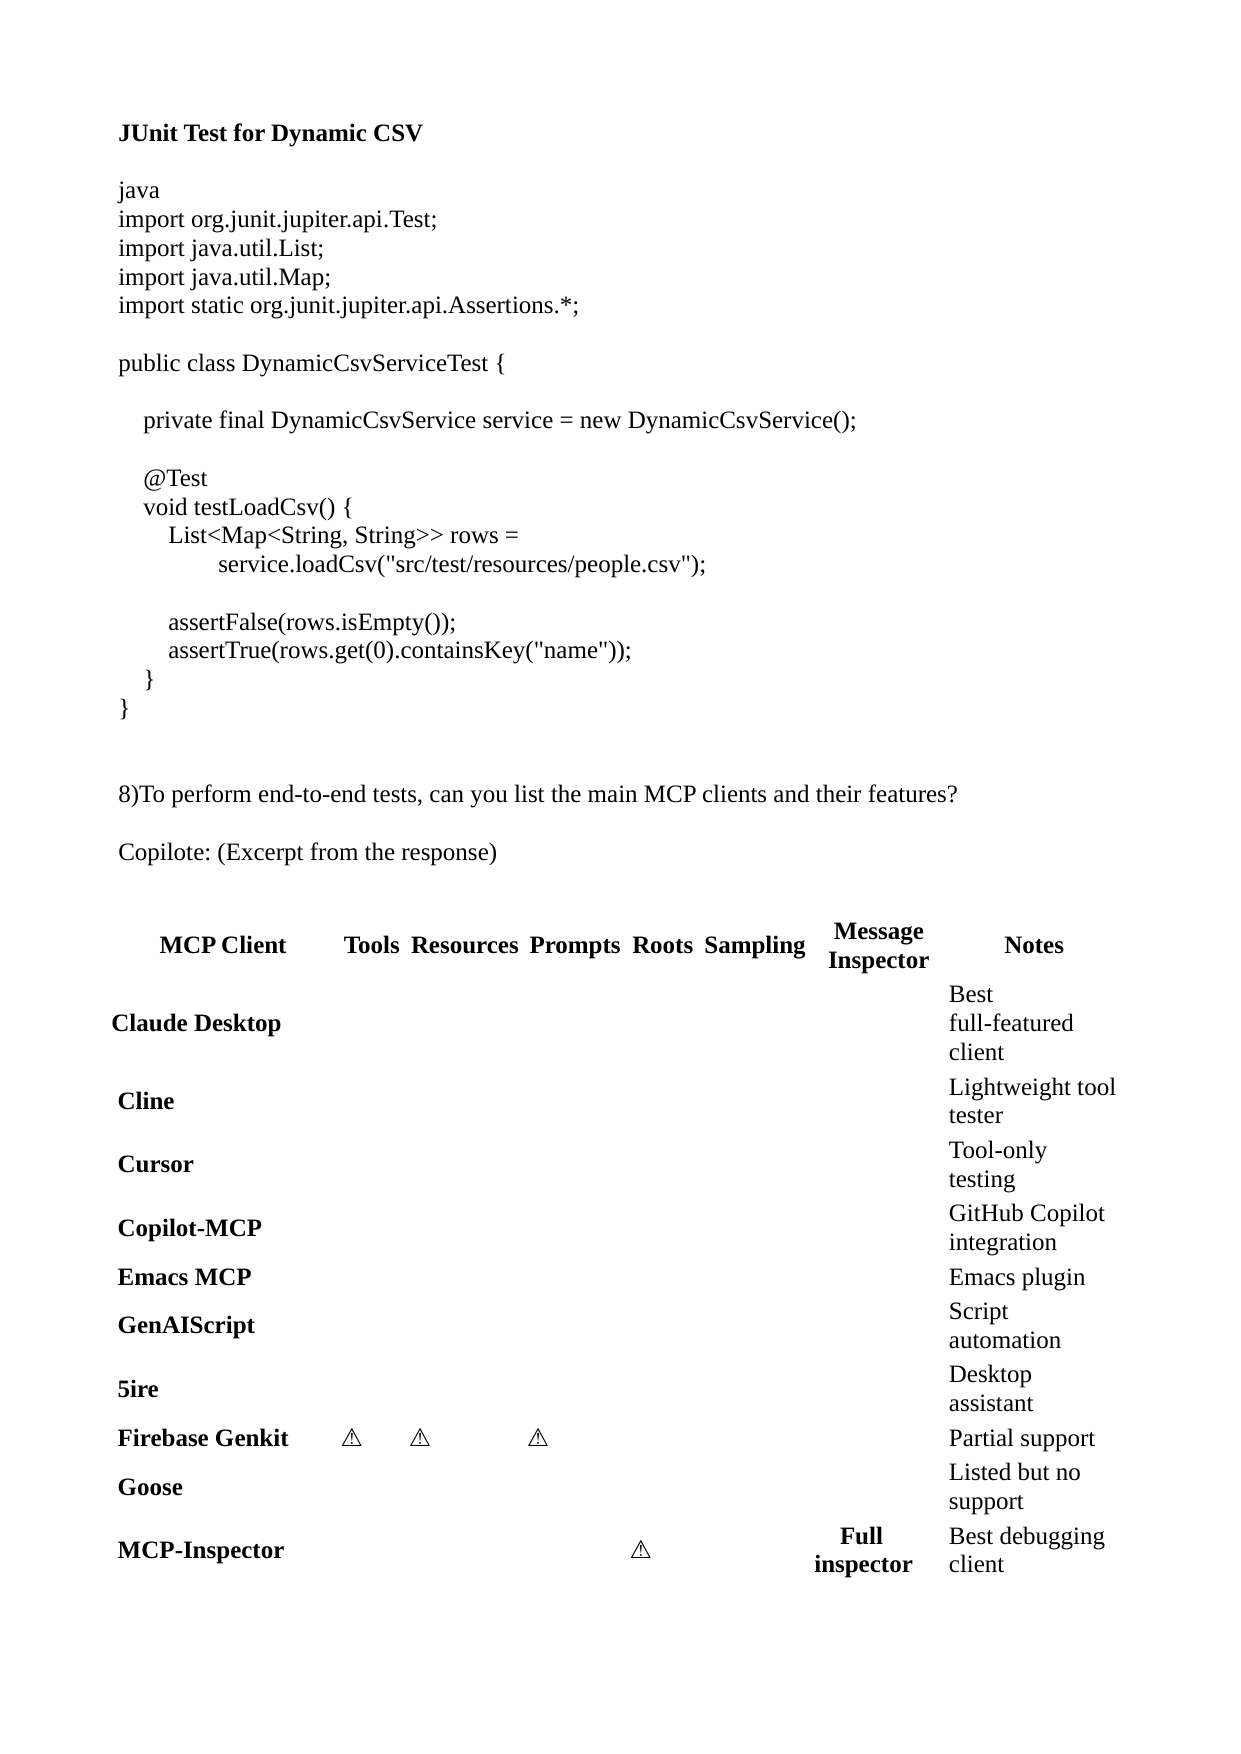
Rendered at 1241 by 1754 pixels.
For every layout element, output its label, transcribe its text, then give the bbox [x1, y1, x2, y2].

table_header Sampling [699, 913, 811, 977]
table_cell ❌ [626, 1195, 699, 1259]
table_cell ❌ [811, 1293, 946, 1357]
table_cell ✅ [338, 977, 406, 1069]
text JUnit Test for Dynamic CSV [118, 118, 1122, 147]
table_cell ✅ [338, 1069, 406, 1132]
table_header Roots [626, 913, 699, 977]
table_cell ✅ [406, 977, 524, 1069]
table_cell ❌ [811, 977, 946, 1069]
table_cell ❌ [811, 1132, 946, 1195]
table_cell ❌ [406, 1293, 524, 1357]
table_header Notes [946, 913, 1122, 977]
table_cell ❌ [524, 1195, 626, 1259]
table_cell ✅ [524, 977, 626, 1069]
table_cell ❌ [626, 1357, 699, 1420]
table_cell ❌ [699, 1195, 811, 1259]
table_cell ❌ [406, 1455, 524, 1518]
table_header Tools [338, 913, 406, 977]
table_cell ❌ [811, 1195, 946, 1259]
table_cell MCP‑Inspector [108, 1518, 337, 1581]
table_cell ✅ [338, 1357, 406, 1420]
table_cell ❌ [626, 1420, 699, 1454]
table_cell ❌ [406, 1357, 524, 1420]
table_cell ❌ [524, 1293, 626, 1357]
table_cell Best debugging client [946, 1518, 1122, 1581]
table_cell ✅ [338, 1518, 406, 1581]
table_cell ❌ [524, 1259, 626, 1293]
table_cell ✅ Full inspector [811, 1518, 946, 1581]
text import org.junit.jupiter.api.Test; import java.util.List; import java.util.Map; import static org.junit.jupiter.api.Assertions.*; public class DynamicCsvServiceTest { private final DynamicCsvService service = new DynamicCsvService(); @Test void testLoadCsv() { List<Map<String, String>> rows = service.loadCsv("src/test/resources/people.csv"); assertFalse(rows.isEmpty()); assertTrue(rows.get(0).containsKey("name")); } } [118, 204, 1122, 722]
table_header Prompts [524, 913, 626, 977]
table_cell Emacs MCP [108, 1259, 337, 1293]
table_cell ❌ [524, 1455, 626, 1518]
table_cell ✅ [626, 977, 699, 1069]
table_cell ✅ [338, 1132, 406, 1195]
table_cell ✅ [338, 1293, 406, 1357]
table_cell ✅ [406, 1518, 524, 1581]
text Copilote: (Excerpt from the response) [118, 837, 1122, 866]
table_cell Desktop assistant [946, 1357, 1122, 1420]
table_cell ❌ [626, 1293, 699, 1357]
table_cell Copilot‑MCP [108, 1195, 337, 1259]
table_cell Goose [108, 1455, 337, 1518]
table_cell ❌ [699, 1259, 811, 1293]
table_cell ❌ [406, 1259, 524, 1293]
table_cell ❌ [406, 1069, 524, 1132]
table_cell Best full‑featured client [946, 977, 1122, 1069]
table_cell ❌ [626, 1132, 699, 1195]
table_cell ⚠️ [338, 1420, 406, 1454]
table_cell ❌ [699, 1455, 811, 1518]
table_cell Tool‑only testing [946, 1132, 1122, 1195]
table_cell Listed but no support [946, 1455, 1122, 1518]
table_cell ❌ [811, 1455, 946, 1518]
table_cell ❌ [699, 1420, 811, 1454]
table_cell ❌ [626, 1259, 699, 1293]
table_cell Partial support [946, 1420, 1122, 1454]
table_cell ❌ [699, 1069, 811, 1132]
table_cell ❌ [699, 1132, 811, 1195]
table_cell GenAIScript [108, 1293, 337, 1357]
table_cell Emacs plugin [946, 1259, 1122, 1293]
table_cell Script automation [946, 1293, 1122, 1357]
table_cell Cursor [108, 1132, 337, 1195]
table_cell ⚠️ [524, 1420, 626, 1454]
table_cell ❌ [406, 1132, 524, 1195]
table_cell ✅ [524, 1518, 626, 1581]
table_cell ❌ [626, 1069, 699, 1132]
table_cell ❌ [626, 1455, 699, 1518]
table_cell ❌ [699, 977, 811, 1069]
table_cell ❌ [699, 1518, 811, 1581]
table_cell Cline [108, 1069, 337, 1132]
table_cell ❌ [699, 1293, 811, 1357]
table_cell ❌ [524, 1357, 626, 1420]
table_cell ❌ [338, 1455, 406, 1518]
text java [118, 176, 1122, 204]
text 8)To perform end-to-end tests, can you list the main MCP clients and their features? [118, 779, 1122, 808]
table_cell ❌ [811, 1420, 946, 1454]
table_cell ❌ [811, 1259, 946, 1293]
table_cell 5ire [108, 1357, 337, 1420]
table_cell ✅ [338, 1259, 406, 1293]
table_cell ❌ [811, 1357, 946, 1420]
table_cell ⚠️ [406, 1420, 524, 1454]
table_cell ❌ [406, 1195, 524, 1259]
table_cell ✅ [338, 1195, 406, 1259]
table_cell Claude Desktop [108, 977, 337, 1069]
table_cell ❌ [811, 1069, 946, 1132]
table_header Message Inspector [811, 913, 946, 977]
table_cell GitHub Copilot integration [946, 1195, 1122, 1259]
table_cell Firebase Genkit [108, 1420, 337, 1454]
table_cell ⚠️ [626, 1518, 699, 1581]
table_header MCP Client [108, 913, 337, 977]
table_cell ❌ [699, 1357, 811, 1420]
table_cell ❌ [524, 1132, 626, 1195]
table_cell Lightweight tool tester [946, 1069, 1122, 1132]
table_header Resources [406, 913, 524, 977]
table_cell ❌ [524, 1069, 626, 1132]
